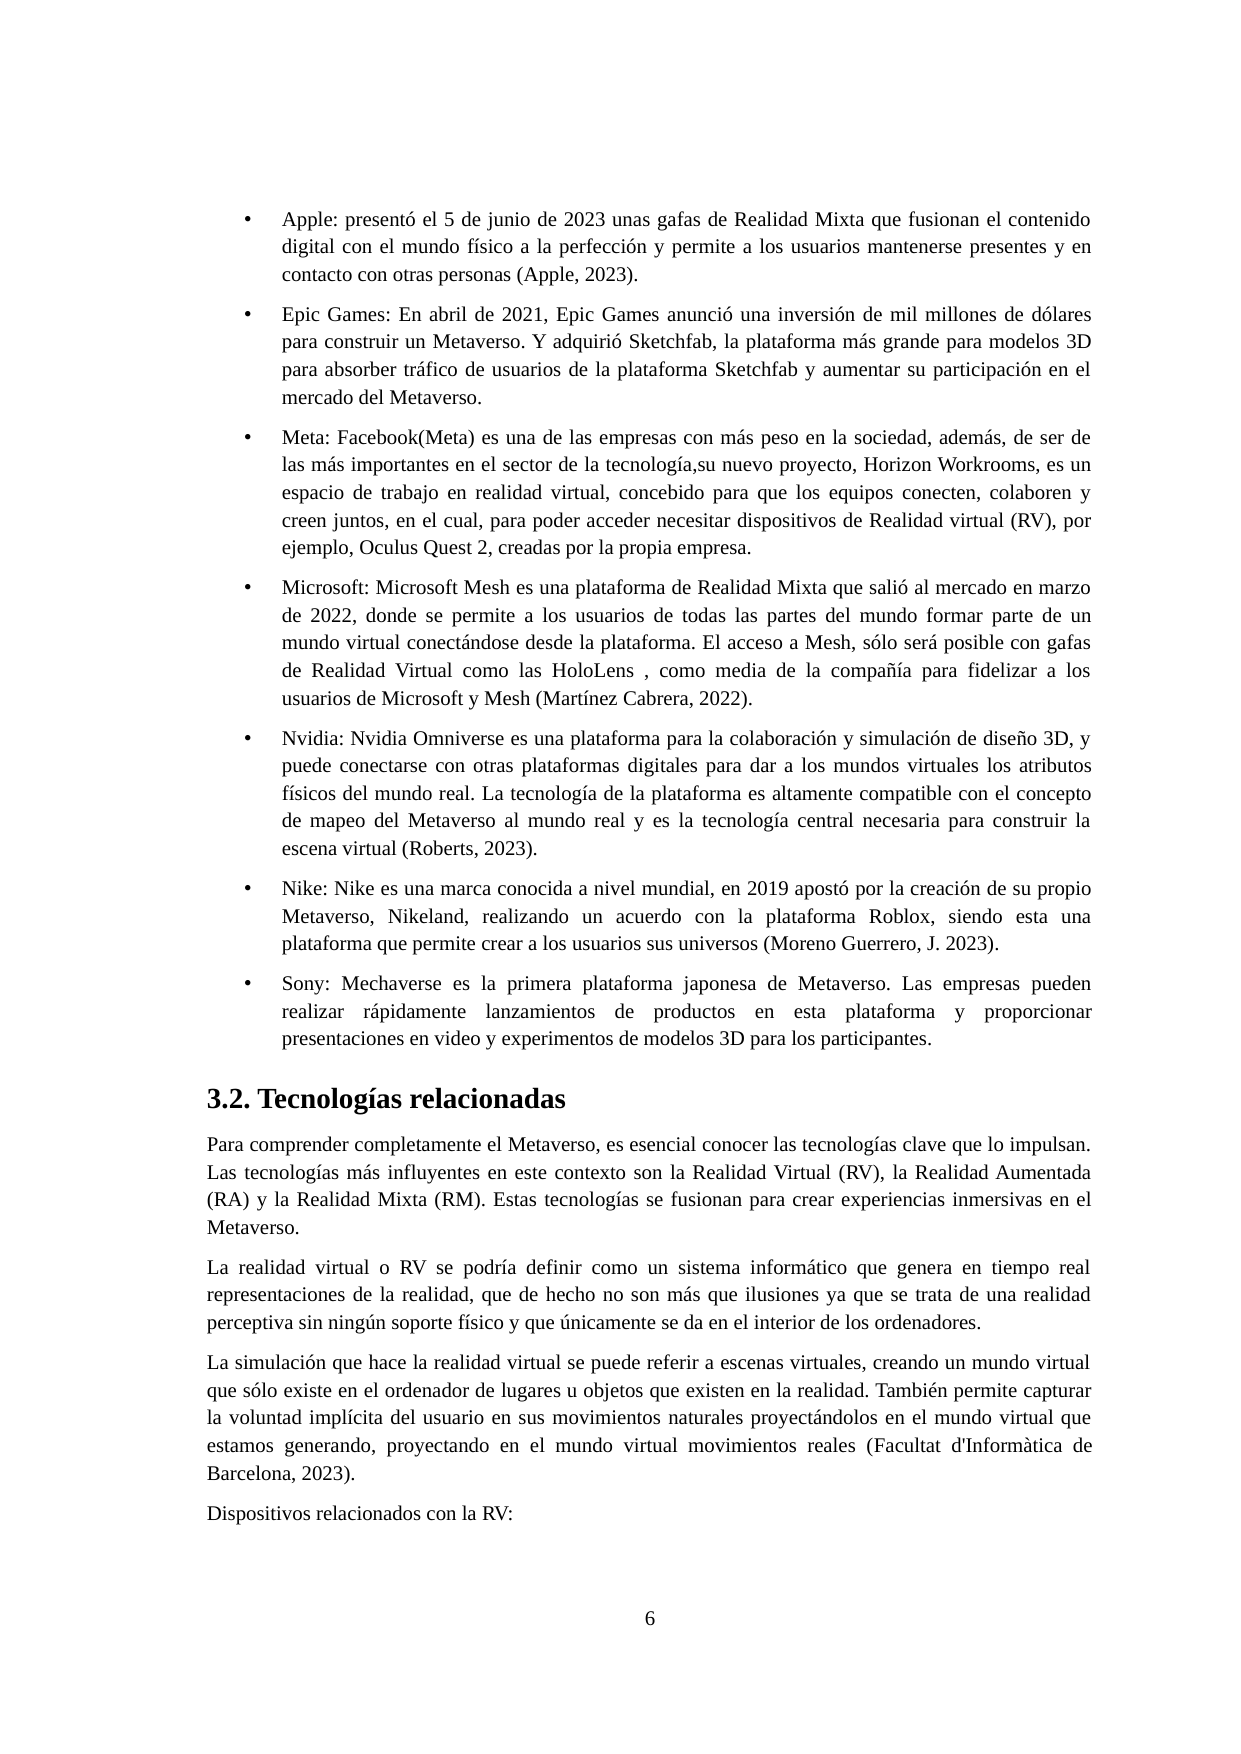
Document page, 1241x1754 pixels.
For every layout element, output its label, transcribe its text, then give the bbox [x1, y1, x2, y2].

list Nvidia: Nvidia Omniverse es una plataforma para la colaboración y simulación de diseño 3D, y puede conectarse con otras plataformas digitales para dar a los mundos virtuales los atributos físicos del mundo real. La tecnología de la plataforma es altamente compatible con el concepto de mapeo del Metaverso al mundo real y es la tecnología central necesaria para construir la escena virtual (Roberts, 2023). [244, 726, 1093, 860]
text La simulación que hace la realidad virtual se puede referir a escenas virtuales, creando un mundo virtual que sólo existe en el ordenador de lugares u objetos que existen en la realidad. También permite capturar la voluntad implícita del usuario en sus movimientos naturales proyectándolos en el mundo virtual que estamos generando, proyectando en el mundo virtual movimientos reales (Facultat d'Informàtica de Barcelona, 2023). [207, 1350, 1093, 1484]
list Nike: Nike es una marca conocida a nivel mundial, en 2019 apostó por la creación de su propio Metaverso, Nikeland, realizando un acuerdo con la plataforma Roblox, siendo esta una plataforma que permite crear a los usuarios sus universos (Moreno Guerrero, J. 2023). [244, 876, 1093, 955]
text La realidad virtual o RV se podría definir como un sistema informático que genera en tiempo real representaciones de la realidad, que de hecho no son más que ilusiones ya que se trata de una realidad perceptiva sin ningún soporte físico y que únicamente se da en el interior de los ordenadores. [207, 1255, 1093, 1334]
list Apple: presentó el 5 de junio de 2023 unas gafas de Realidad Mixta que fusionan el contenido digital con el mundo físico a la perfección y permite a los usuarios mantenerse presentes y en contacto con otras personas (Apple, 2023). [244, 207, 1093, 286]
text Dispositivos relacionados con la RV: [207, 1500, 1093, 1524]
list Sony: Mechaverse es la primera plataforma japonesa de Metaverso. Las empresas pueden realizar rápidamente lanzamientos de productos en esta plataforma y proporcionar presentaciones en video y experimentos de modelos 3D para los participantes. [244, 971, 1093, 1050]
list Epic Games: En abril de 2021, Epic Games anunció una inversión de mil millones de dólares para construir un Metaverso. Y adquirió Sketchfab, la plataforma más grande para modelos 3D para absorber tráfico de usuarios de la plataforma Sketchfab y aumentar su participación en el mercado del Metaverso. [244, 302, 1093, 409]
text Para comprender completamente el Metaverso, es esencial conocer las tecnologías clave que lo impulsan. Las tecnologías más influyentes en este contexto son la Realidad Virtual (RV), la Realidad Aumentada (RA) y la Realidad Mixta (RM). Estas tecnologías se fusionan para crear experiencias inmersivas en el Metaverso. [207, 1132, 1093, 1239]
list Microsoft: Microsoft Mesh es una plataforma de Realidad Mixta que salió al mercado en marzo de 2022, donde se permite a los usuarios de todas las partes del mundo formar parte de un mundo virtual conectándose desde la plataforma. El acceso a Mesh, sólo será posible con gafas de Realidad Virtual como las HoloLens , como media de la compañía para fidelizar a los usuarios de Microsoft y Mesh (Martínez Cabrera, 2022). [244, 575, 1093, 709]
subtitle 3.2. Tecnologías relacionadas [207, 1081, 1093, 1114]
list Meta: Facebook(Meta) es una de las empresas con más peso en la sociedad, además, de ser de las más importantes en el sector de la tecnología,su nuevo proyecto, Horizon Workrooms, es un espacio de trabajo en realidad virtual, concebido para que los equipos conecten, colaboren y creen juntos, en el cual, para poder acceder necesitar dispositivos de Realidad virtual (RV), por ejemplo, Oculus Quest 2, creadas por la propia empresa. [244, 425, 1093, 559]
